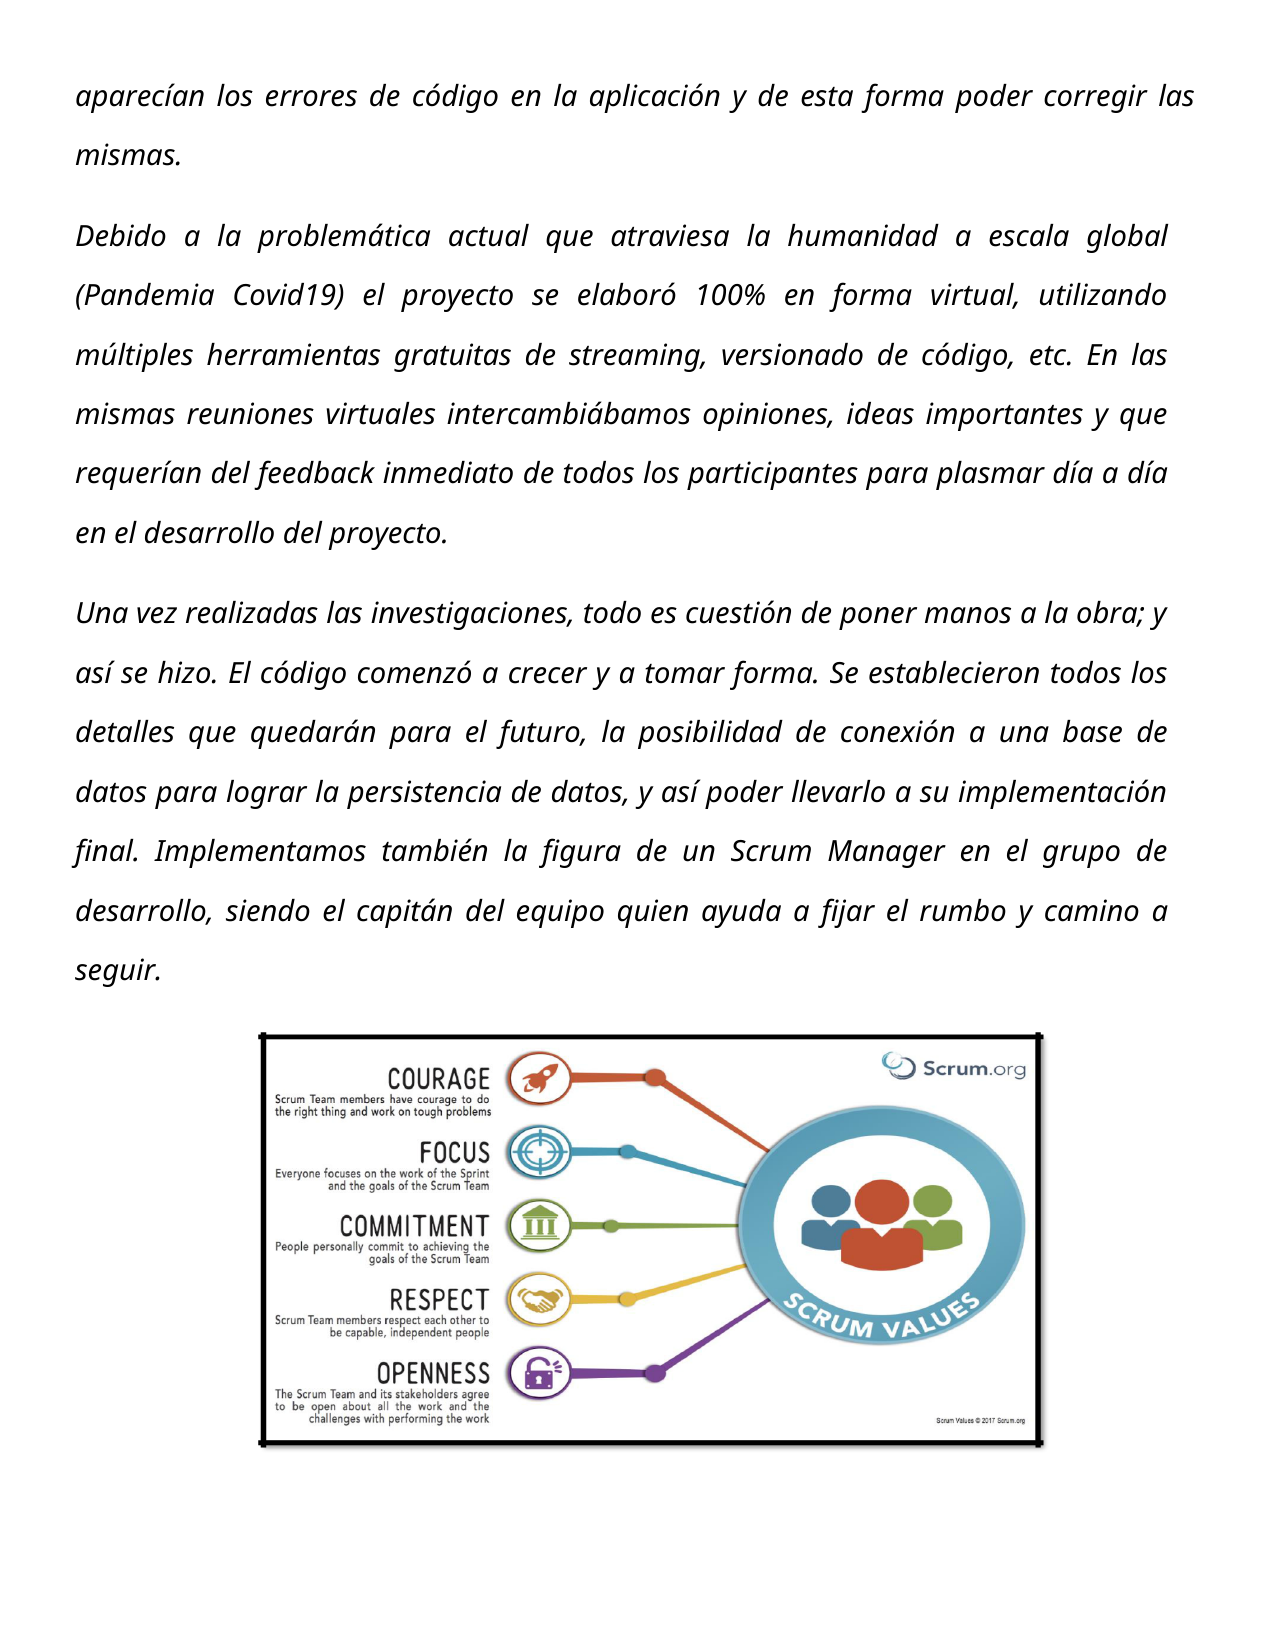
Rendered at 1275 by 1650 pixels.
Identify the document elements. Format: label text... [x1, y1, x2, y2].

text Debido a la problemática actual que atraviesa la humanidad a escala global (Pandemia Covid19) el proyecto se elaboró 100% en forma virtual, utilizando múltiples herramientas gratuitas de streaming, versionado de código, etc. En las mismas reuniones virtuales intercambiábamos opiniones, ideas importantes y que requerían del feedback inmediato de todos los participantes para plasmar día a día en el desarrollo del proyecto. [75, 215, 1172, 552]
text aparecían los errores de código en la aplicación y de esta forma poder corregir las mismas. [75, 75, 1200, 174]
text Una vez realizadas las investigaciones, todo es cuestión de poner manos a la obra; y así se hizo. El código comenzó a crecer y a tomar forma. Se establecieron todos los detalles que quedarán para el futuro, la posibilidad de conexión a una base de datos para lograr la persistencia de datos, y así poder llevarlo a su implementación final. Implementamos también la figura de un Scrum Manager en el grupo de desarrollo, siendo el capitán del equipo quien ayuda a fijar el rumbo y camino a seguir. [75, 592, 1172, 989]
